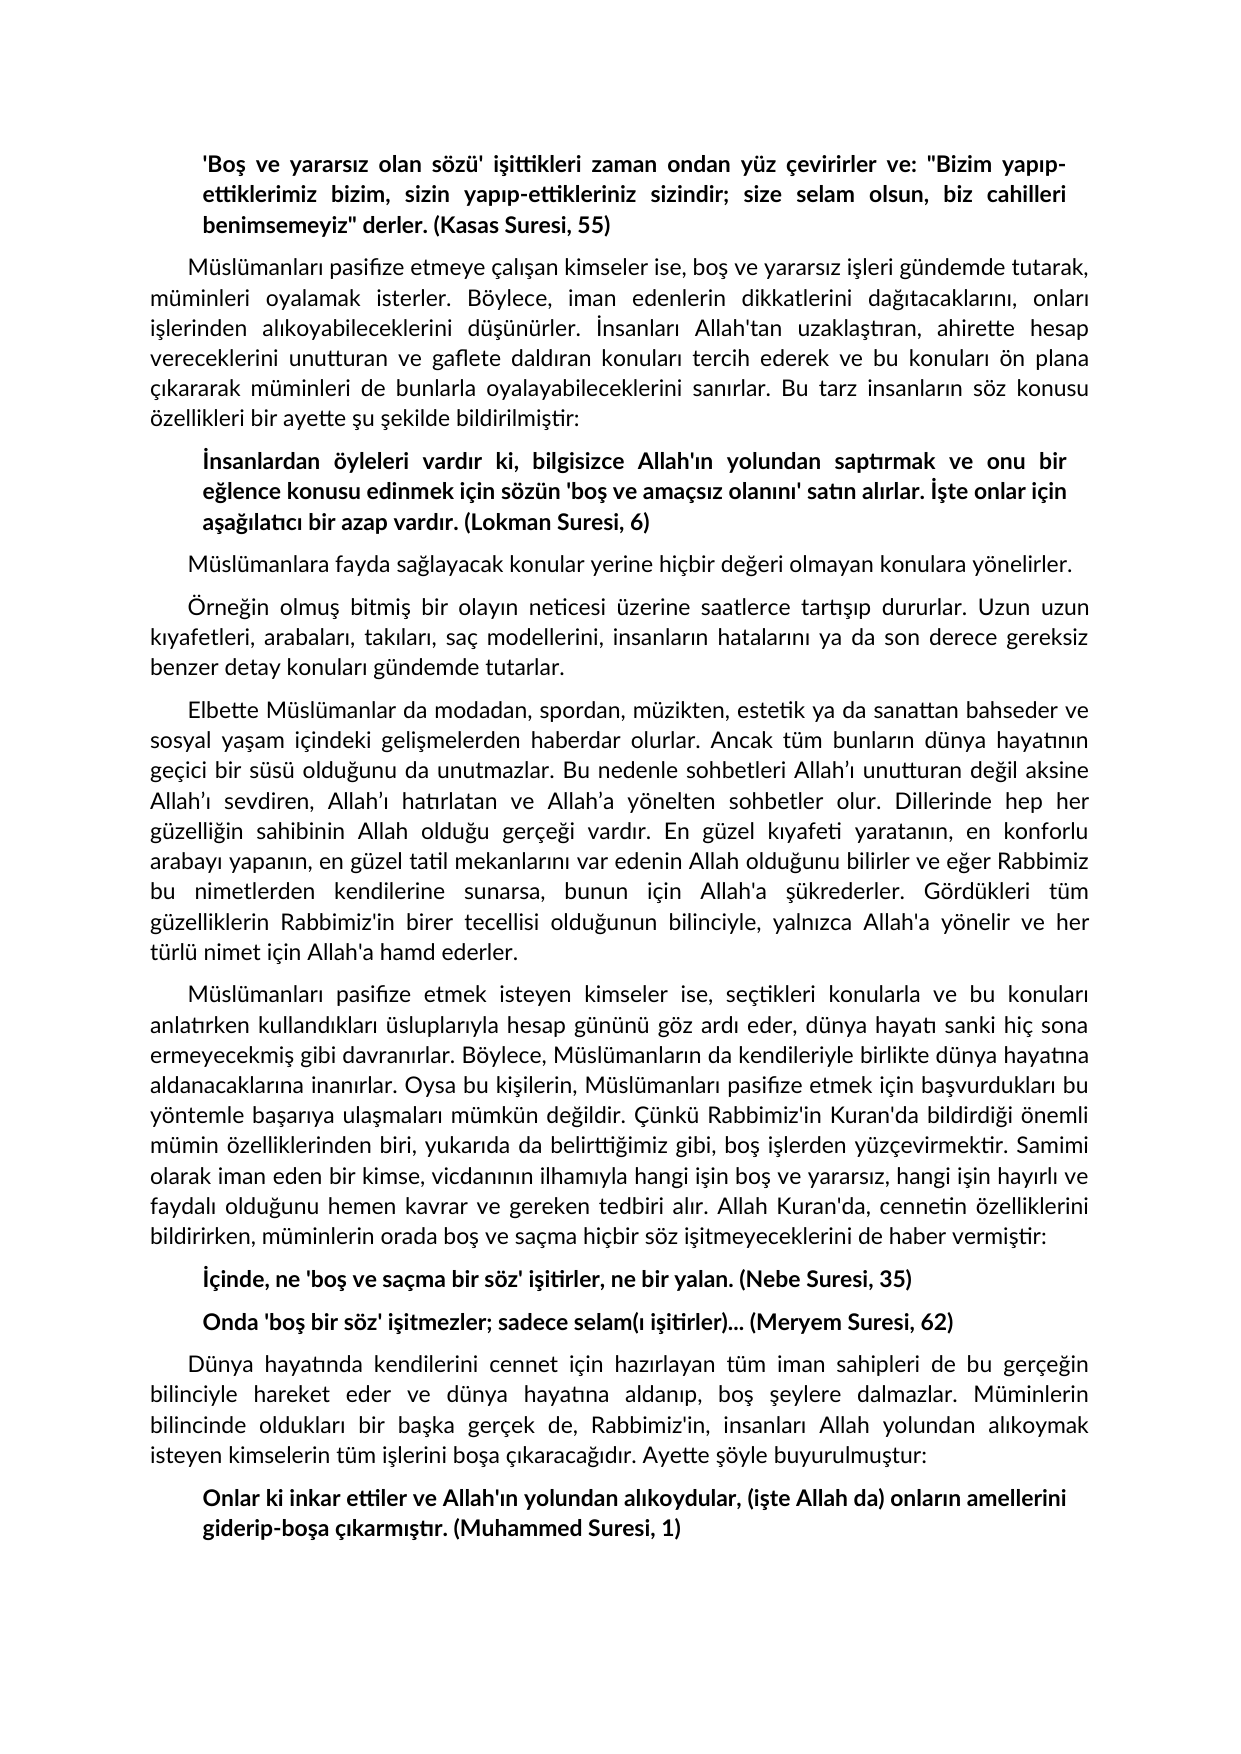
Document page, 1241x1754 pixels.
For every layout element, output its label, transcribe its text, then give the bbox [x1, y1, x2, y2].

text Onda 'boş bir söz' işitmezler; sadece selam(ı işitirler)... (Meryem Suresi, 62) [202, 1307, 1068, 1335]
text Onlar ki inkar ettiler ve Allah'ın yolundan alıkoydular, (işte Allah da) onların amellerini giderip-boşa çıkarmıştır. (Muhammed Suresi, 1) [202, 1483, 1068, 1541]
text Müslümanlara fayda sağlayacak konular yerine hiçbir değeri olmayan konulara yönelirler. [150, 550, 1090, 577]
text 'Boş ve yararsız olan sözü' işittikleri zaman ondan yüz çevirirler ve: "Bizim yapıp-ettiklerimiz bizim, sizin yapıp-ettikleriniz sizindir; size selam olsun, biz cahilleri benimsemeyiz" derler. (Kasas Suresi, 55) [202, 150, 1068, 238]
text Müslümanları pasifize etmek isteyen kimseler ise, seçtikleri konularla ve bu konuları anlatırken kullandıkları üsluplarıyla hesap gününü göz ardı eder, dünya hayatı sanki hiç sona ermeyecekmiş gibi davranırlar. Böylece, Müslümanların da kendileriyle birlikte dünya hayatına aldanacaklarına inanırlar. Oysa bu kişilerin, Müslümanları pasifize etmek için başvurdukları bu yöntemle başarıya ulaşmaları mümkün değildir. Çünkü Rabbimiz'in Kuran'da bildirdiği önemli mümin özelliklerinden biri, yukarıda da belirttiğimiz gibi, boş işlerden yüzçevirmektir. Samimi olarak iman eden bir kimse, vicdanının ilhamıyla hangi işin boş ve yararsız, hangi işin hayırlı ve faydalı olduğunu hemen kavrar ve gereken tedbiri alır. Allah Kuran'da, cennetin özelliklerini bildirirken, müminlerin orada boş ve saçma hiçbir söz işitmeyeceklerini de haber vermiştir: [150, 980, 1090, 1249]
text Müslümanları pasifize etmeye çalışan kimseler ise, boş ve yararsız işleri gündemde tutarak, müminleri oyalamak isterler. Böylece, iman edenlerin dikkatlerini dağıtacaklarını, onları işlerinden alıkoyabileceklerini düşünürler. İnsanları Allah'tan uzaklaştıran, ahirette hesap vereceklerini unutturan ve gaflete daldıran konuları tercih ederek ve bu konuları ön plana çıkararak müminleri de bunlarla oyalayabileceklerini sanırlar. Bu tarz insanların söz konusu özellikleri bir ayette şu şekilde bildirilmiştir: [150, 253, 1090, 432]
text İçinde, ne 'boş ve saçma bir söz' işitirler, ne bir yalan. (Nebe Suresi, 35) [202, 1264, 1068, 1292]
text İnsanlardan öyleleri vardır ki, bilgisizce Allah'ın yolundan saptırmak ve onu bir eğlence konusu edinmek için sözün 'boş ve amaçsız olanını' satın alırlar. İşte onlar için aşağılatıcı bir azap vardır. (Lokman Suresi, 6) [202, 447, 1068, 535]
text Örneğin olmuş bitmiş bir olayın neticesi üzerine saatlerce tartışıp dururlar. Uzun uzun kıyafetleri, arabaları, takıları, saç modellerini, insanların hatalarını ya da son derece gereksiz benzer detay konuları gündemde tutarlar. [150, 593, 1090, 681]
text Elbette Müslümanlar da modadan, spordan, müzikten, estetik ya da sanattan bahseder ve sosyal yaşam içindeki gelişmelerden haberdar olurlar. Ancak tüm bunların dünya hayatının geçici bir süsü olduğunu da unutmazlar. Bu nedenle sohbetleri Allah’ı unutturan değil aksine Allah’ı sevdiren, Allah’ı hatırlatan ve Allah’a yönelten sohbetler olur. Dillerinde hep her güzelliğin sahibinin Allah olduğu gerçeği vardır. En güzel kıyafeti yaratanın, en konforlu arabayı yapanın, en güzel tatil mekanlarını var edenin Allah olduğunu bilirler ve eğer Rabbimiz bu nimetlerden kendilerine sunarsa, bunun için Allah'a şükrederler. Gördükleri tüm güzelliklerin Rabbimiz'in birer tecellisi olduğunun bilinciyle, yalnızca Allah'a yönelir ve her türlü nimet için Allah'a hamd ederler. [150, 696, 1090, 965]
text Dünya hayatında kendilerini cennet için hazırlayan tüm iman sahipleri de bu gerçeğin bilinciyle hareket eder ve dünya hayatına aldanıp, boş şeylere dalmazlar. Müminlerin bilincinde oldukları bir başka gerçek de, Rabbimiz'in, insanları Allah yolundan alıkoymak isteyen kimselerin tüm işlerini boşa çıkaracağıdır. Ayette şöyle buyurulmuştur: [150, 1350, 1090, 1468]
